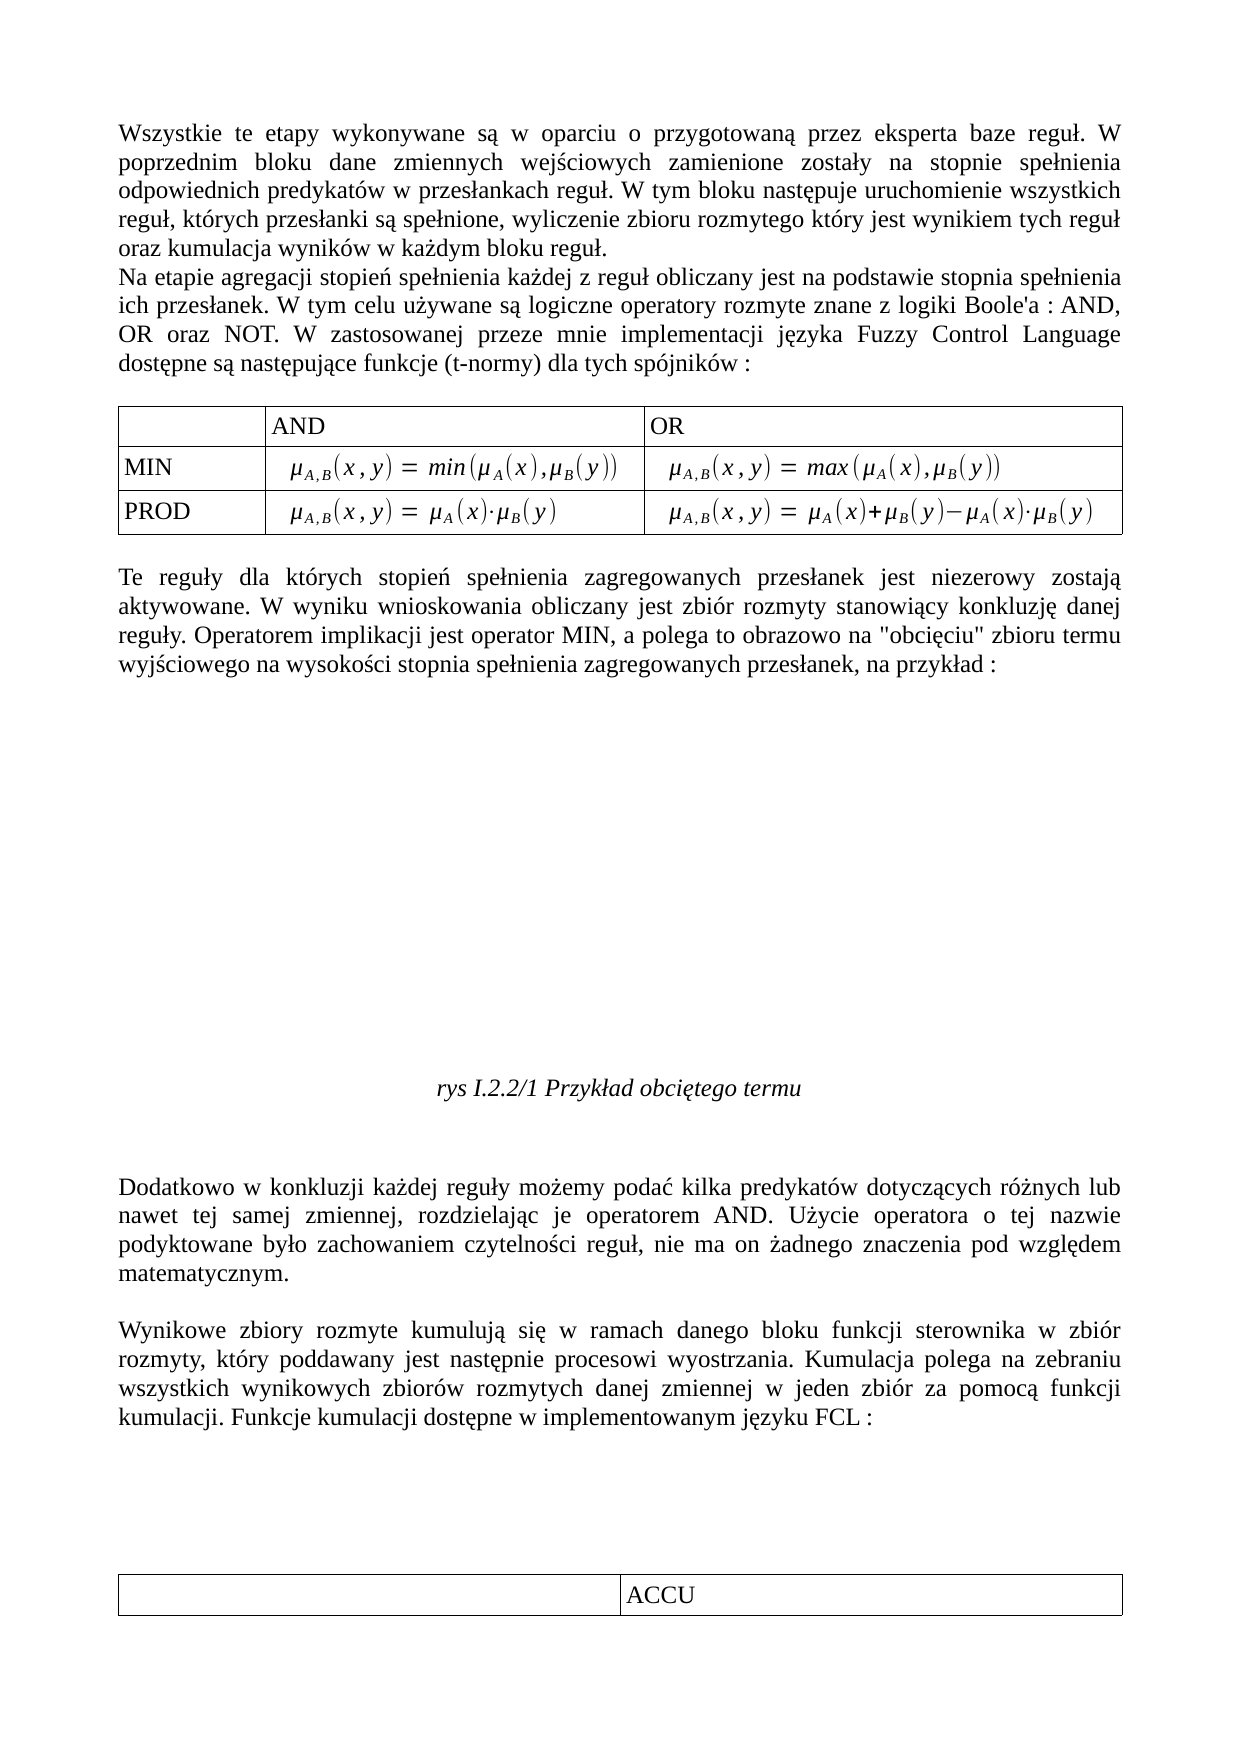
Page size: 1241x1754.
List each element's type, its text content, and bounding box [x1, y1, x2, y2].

text Wynikowe zbiory rozmyte kumulują się w ramach danego bloku funkcji sterownika w zbiór rozmyty, który poddawany jest następnie procesowi wyostrzania. Kumulacja polega na zebraniu wszystkich wynikowych zbiorów rozmytych danej zmiennej w jeden zbiór za pomocą funkcji kumulacji. Funkcje kumulacji dostępne w implementowanym języku FCL : [118, 1316, 1122, 1431]
text rys I.2.2/1 Przykład obciętego termu [118, 1073, 1122, 1102]
text Wszystkie te etapy wykonywane są w oparciu o przygotowaną przez eksperta baze reguł. W poprzednim bloku dane zmiennych wejściowych zamienione zostały na stopnie spełnienia odpowiednich predykatów w przesłankach reguł. W tym bloku następuje uruchomienie wszystkich reguł, których przesłanki są spełnione, wyliczenie zbioru rozmytego który jest wynikiem tych reguł oraz kumulacja wyników w każdym bloku reguł. [118, 118, 1122, 262]
text Na etapie agregacji stopień spełnienia każdej z reguł obliczany jest na podstawie stopnia spełnienia ich przesłanek. W tym celu używane są logiczne operatory rozmyte znane z logiki Boole'a : AND, OR oraz NOT. W zastosowanej przeze mnie implementacji języka Fuzzy Control Language dostępne są następujące funkcje (t-normy) dla tych spójników : [118, 262, 1122, 377]
table_header AND [266, 407, 644, 446]
table_header [119, 407, 265, 446]
table_cell [645, 447, 1122, 490]
table_header OR [645, 407, 1122, 446]
table_header [119, 1575, 620, 1614]
table_header ACCU [621, 1575, 1122, 1614]
table_cell [266, 491, 644, 534]
table_cell [266, 447, 644, 490]
text Dodatkowo w konkluzji każdej reguły możemy podać kilka predykatów dotyczących różnych lub nawet tej samej zmiennej, rozdzielając je operatorem AND. Użycie operatora o tej nazwie podyktowane było zachowaniem czytelności reguł, nie ma on żadnego znaczenia pod względem matematycznym. [118, 1172, 1122, 1287]
table_cell [645, 491, 1122, 534]
table_cell PROD [119, 491, 265, 534]
text Te reguły dla których stopień spełnienia zagregowanych przesłanek jest niezerowy zostają aktywowane. W wyniku wnioskowania obliczany jest zbiór rozmyty stanowiący konkluzję danej reguły. Operatorem implikacji jest operator MIN, a polega to obrazowo na "obcięciu" zbioru termu wyjściowego na wysokości stopnia spełnienia zagregowanych przesłanek, na przykład : [118, 562, 1122, 677]
table_cell MIN [119, 447, 265, 490]
